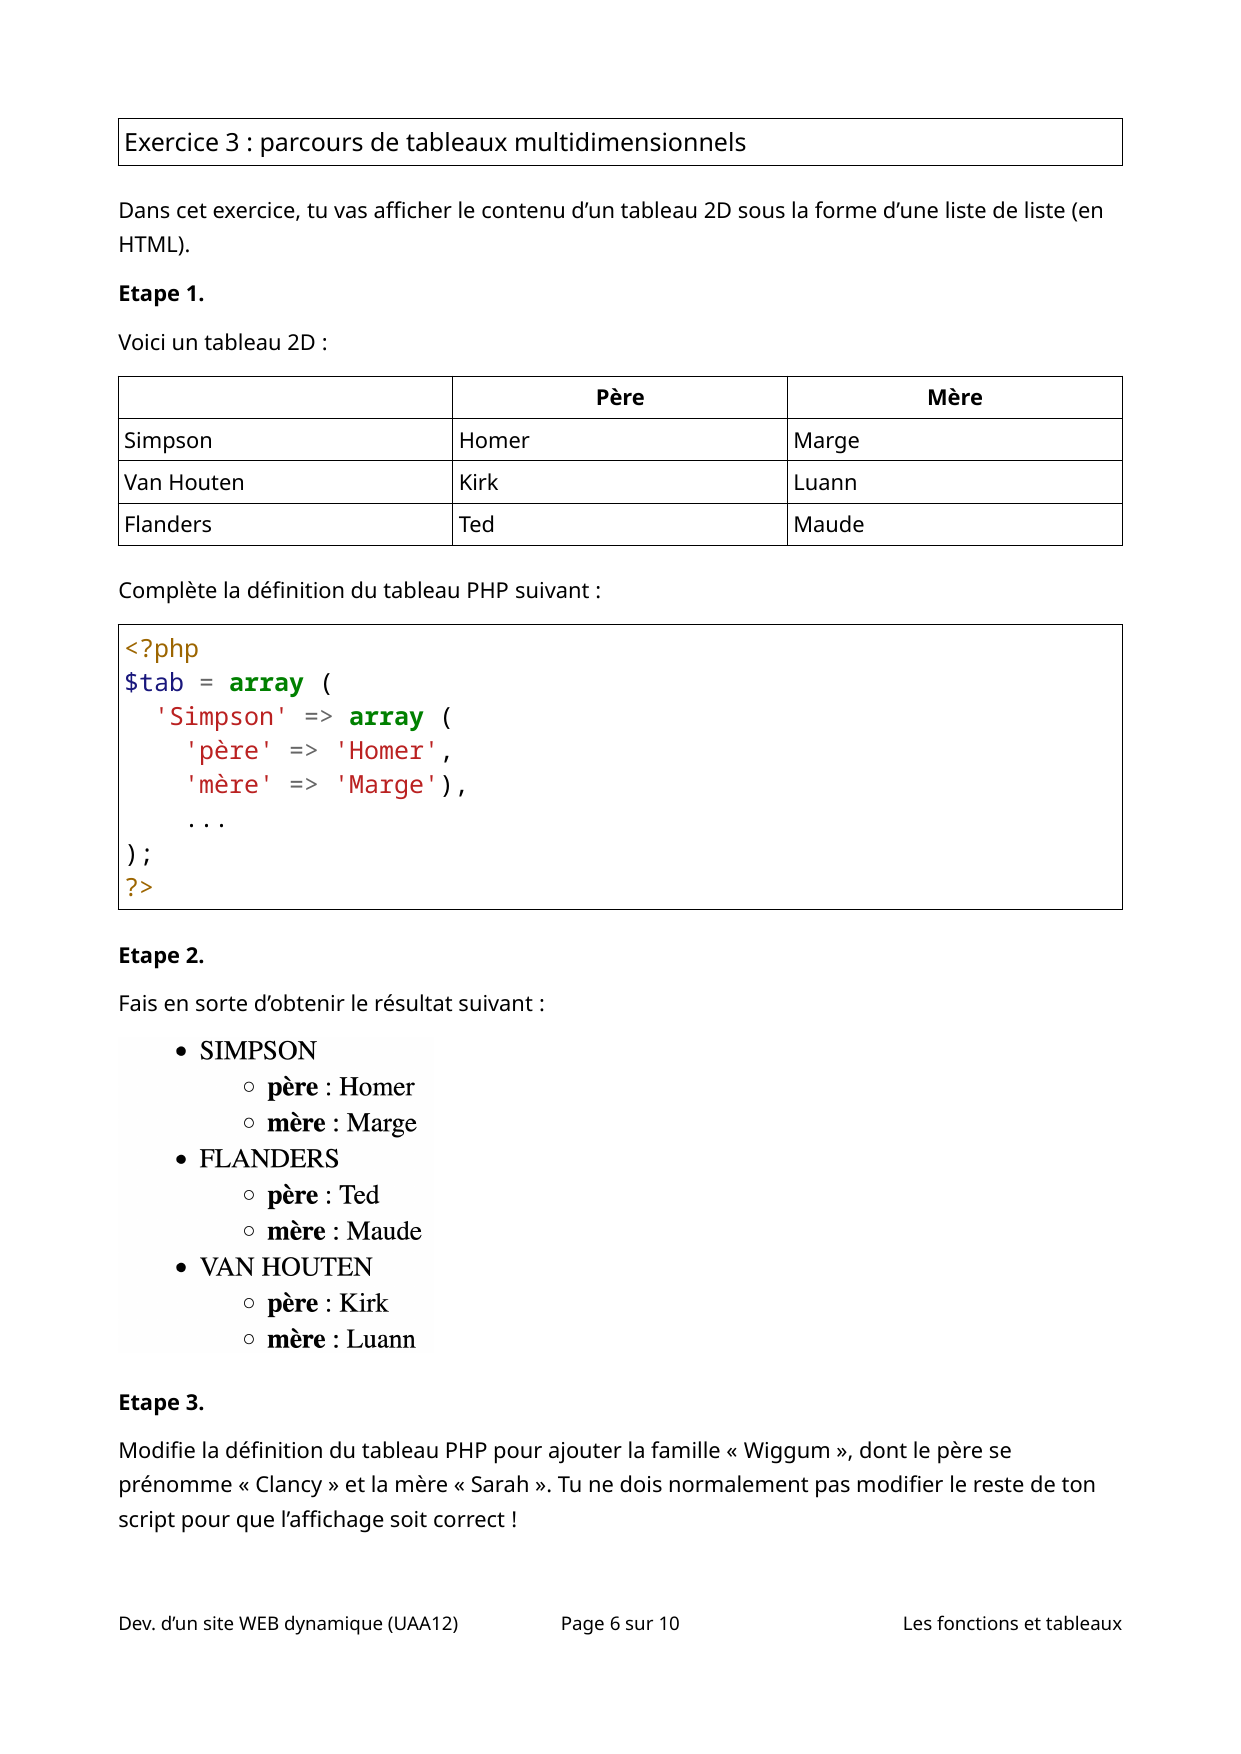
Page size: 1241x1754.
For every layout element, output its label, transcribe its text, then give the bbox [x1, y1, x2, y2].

table_cell Homer [453, 419, 787, 460]
text Fais en sorte d’obtenir le résultat suivant : [118, 988, 1122, 1018]
picture [118, 1037, 434, 1353]
table_header <?php $tab = array ( 'Simpson' => array ( 'père' => 'Homer', 'mère' => 'Marge'), ... ); ?> [119, 625, 1122, 909]
table_cell Kirk [453, 461, 787, 502]
text Complète la définition du tableau PHP suivant : [118, 575, 1122, 605]
text Etape 2. [118, 939, 1122, 969]
text Etape 1. [118, 278, 1122, 308]
table_header [119, 377, 452, 418]
table_cell Ted [453, 504, 787, 545]
table_cell Flanders [119, 504, 452, 545]
text Dans cet exercice, tu vas afficher le contenu d’un tableau 2D sous la forme d’une liste de liste (en HTML). [118, 195, 1122, 259]
table_cell Van Houten [119, 461, 452, 502]
text Etape 3. [118, 1037, 1122, 1416]
table_cell Luann [788, 461, 1122, 502]
table_header Exercice 3 : parcours de tableaux multidimensionnels [119, 119, 1122, 165]
text Voici un tableau 2D : [118, 327, 1122, 357]
table_cell Simpson [119, 419, 452, 460]
table_header Père [453, 377, 787, 418]
table_cell Maude [788, 504, 1122, 545]
table_cell Marge [788, 419, 1122, 460]
table_header Mère [788, 377, 1122, 418]
text Modifie la définition du tableau PHP pour ajouter la famille « Wiggum », dont le père se prénomme « Clancy » et la mère « Sarah ». Tu ne dois normalement pas modifier le reste de ton script pour que l’affichage soit correct ! [118, 1435, 1122, 1533]
